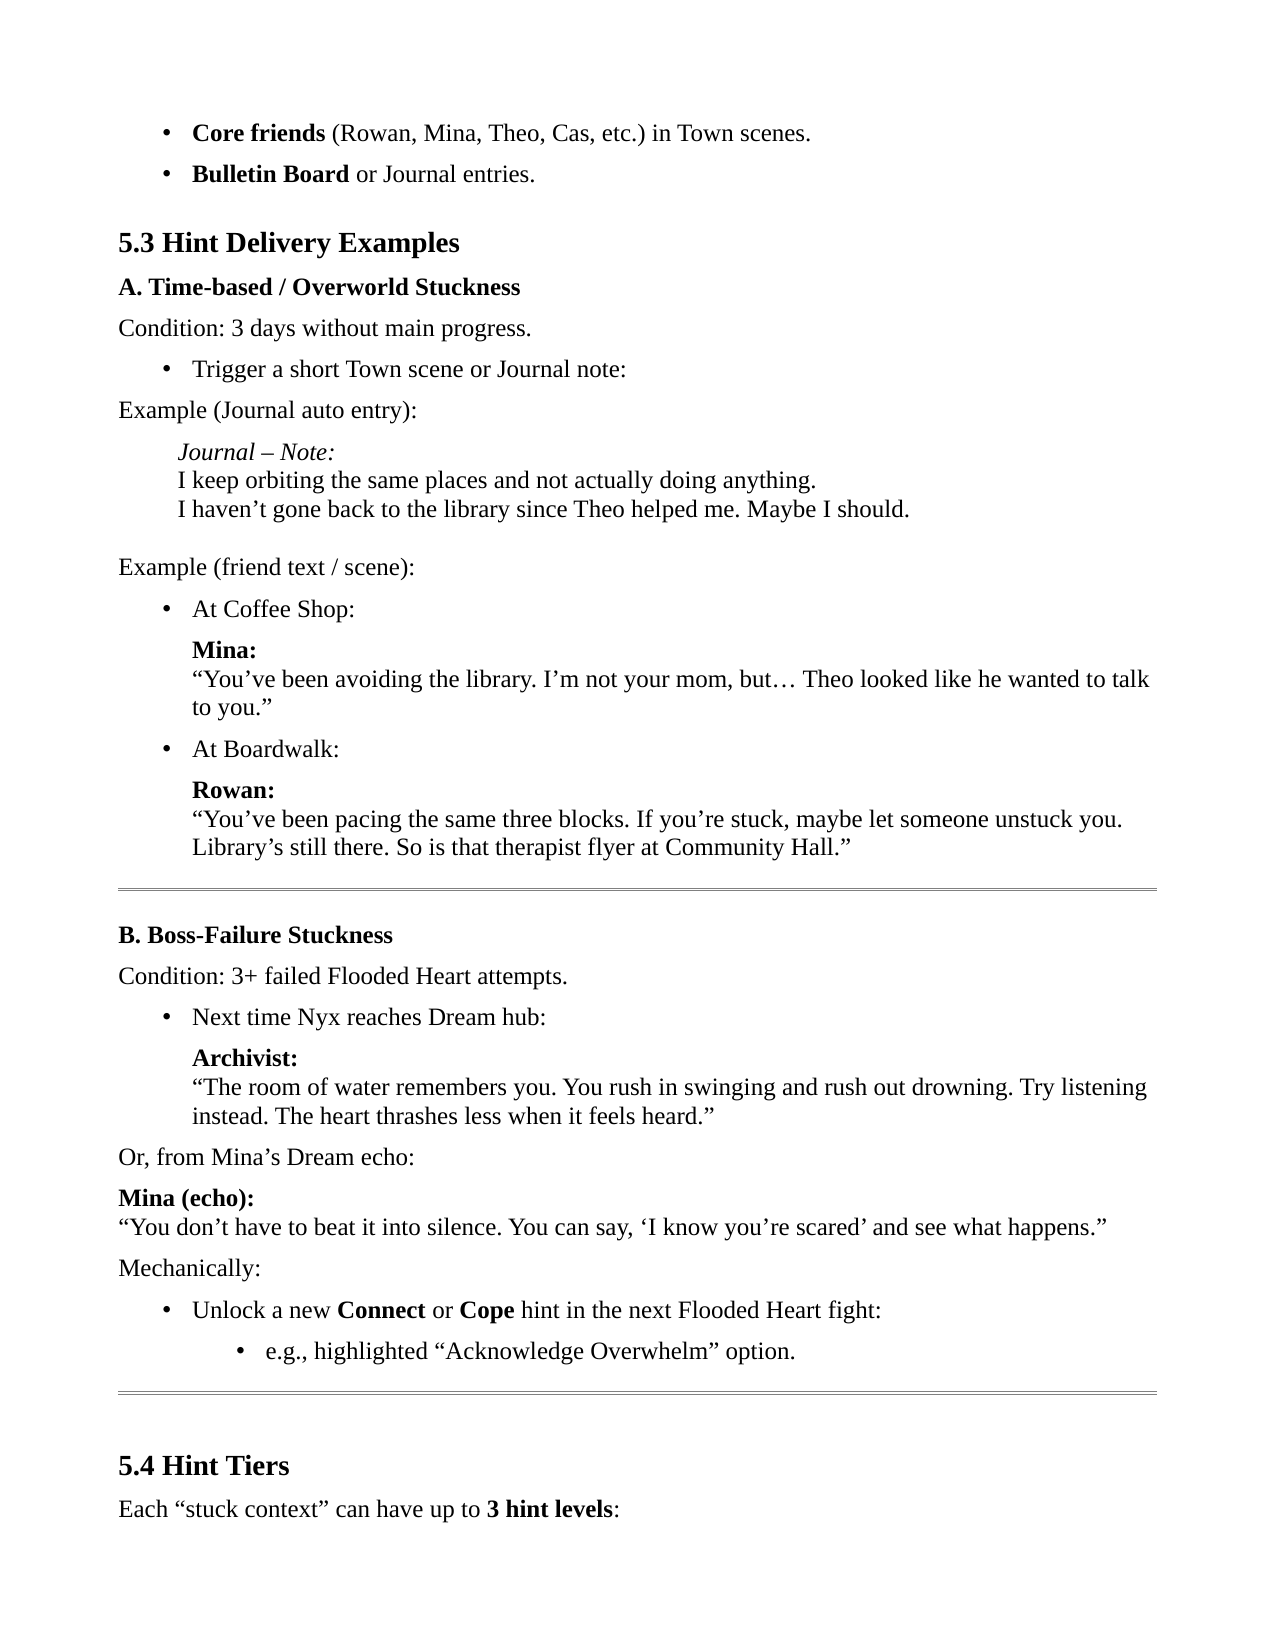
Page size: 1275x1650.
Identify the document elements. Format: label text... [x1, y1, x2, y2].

list Next time Nyx reaches Dream hub: [162, 1002, 1157, 1031]
text Condition: 3 days without main progress. [118, 313, 1157, 342]
list Unlock a new Connect or Cope hint in the next Flooded Heart fight: [162, 1295, 1157, 1323]
list Archivist: “The room of water remembers you. You rush in swinging and rush out drowning. Try listening instead. The heart thrashes less when it feels heard.” [162, 1043, 1157, 1130]
text Or, from Mina’s Dream echo: [118, 1142, 1157, 1171]
list Trigger a short Town scene or Journal note: [162, 354, 1157, 383]
text Condition: 3+ failed Flooded Heart attempts. [118, 961, 1157, 990]
list Core friends (Rowan, Mina, Theo, Cas, etc.) in Town scenes. [162, 118, 1157, 147]
text Each “stuck context” can have up to 3 hint levels: [118, 1494, 1157, 1523]
list e.g., highlighted “Acknowledge Overwhelm” option. [236, 1336, 1157, 1365]
subtitle 5.4 Hint Tiers [118, 1448, 1157, 1482]
list At Coffee Shop: [162, 594, 1157, 622]
text Example (Journal auto entry): [118, 395, 1157, 424]
text Mechanically: [118, 1253, 1157, 1282]
text A. Time-based / Overworld Stuckness [118, 272, 1157, 300]
text B. Boss-Failure Stuckness [118, 920, 1157, 948]
list Rowan: “You’ve been pacing the same three blocks. If you’re stuck, maybe let someone unstuck you. Library’s still there. So is that therapist flyer at Community Hall.” [162, 775, 1157, 861]
subtitle 5.3 Hint Delivery Examples [118, 226, 1157, 259]
list Bulletin Board or Journal entries. [162, 159, 1157, 188]
list Mina: “You’ve been avoiding the library. I’m not your mom, but… Theo looked like he wanted to talk to you.” [162, 635, 1157, 721]
text Journal – Note: I keep orbiting the same places and not actually doing anything. I haven’t gone back to the library since Theo helped me. Maybe I should. [177, 437, 1098, 523]
text Mina (echo): “You don’t have to beat it into silence. You can say, ‘I know you’re scared’ and see what happens.” [118, 1183, 1157, 1241]
list At Boardwalk: [162, 734, 1157, 762]
text Example (friend text / scene): [118, 552, 1157, 581]
